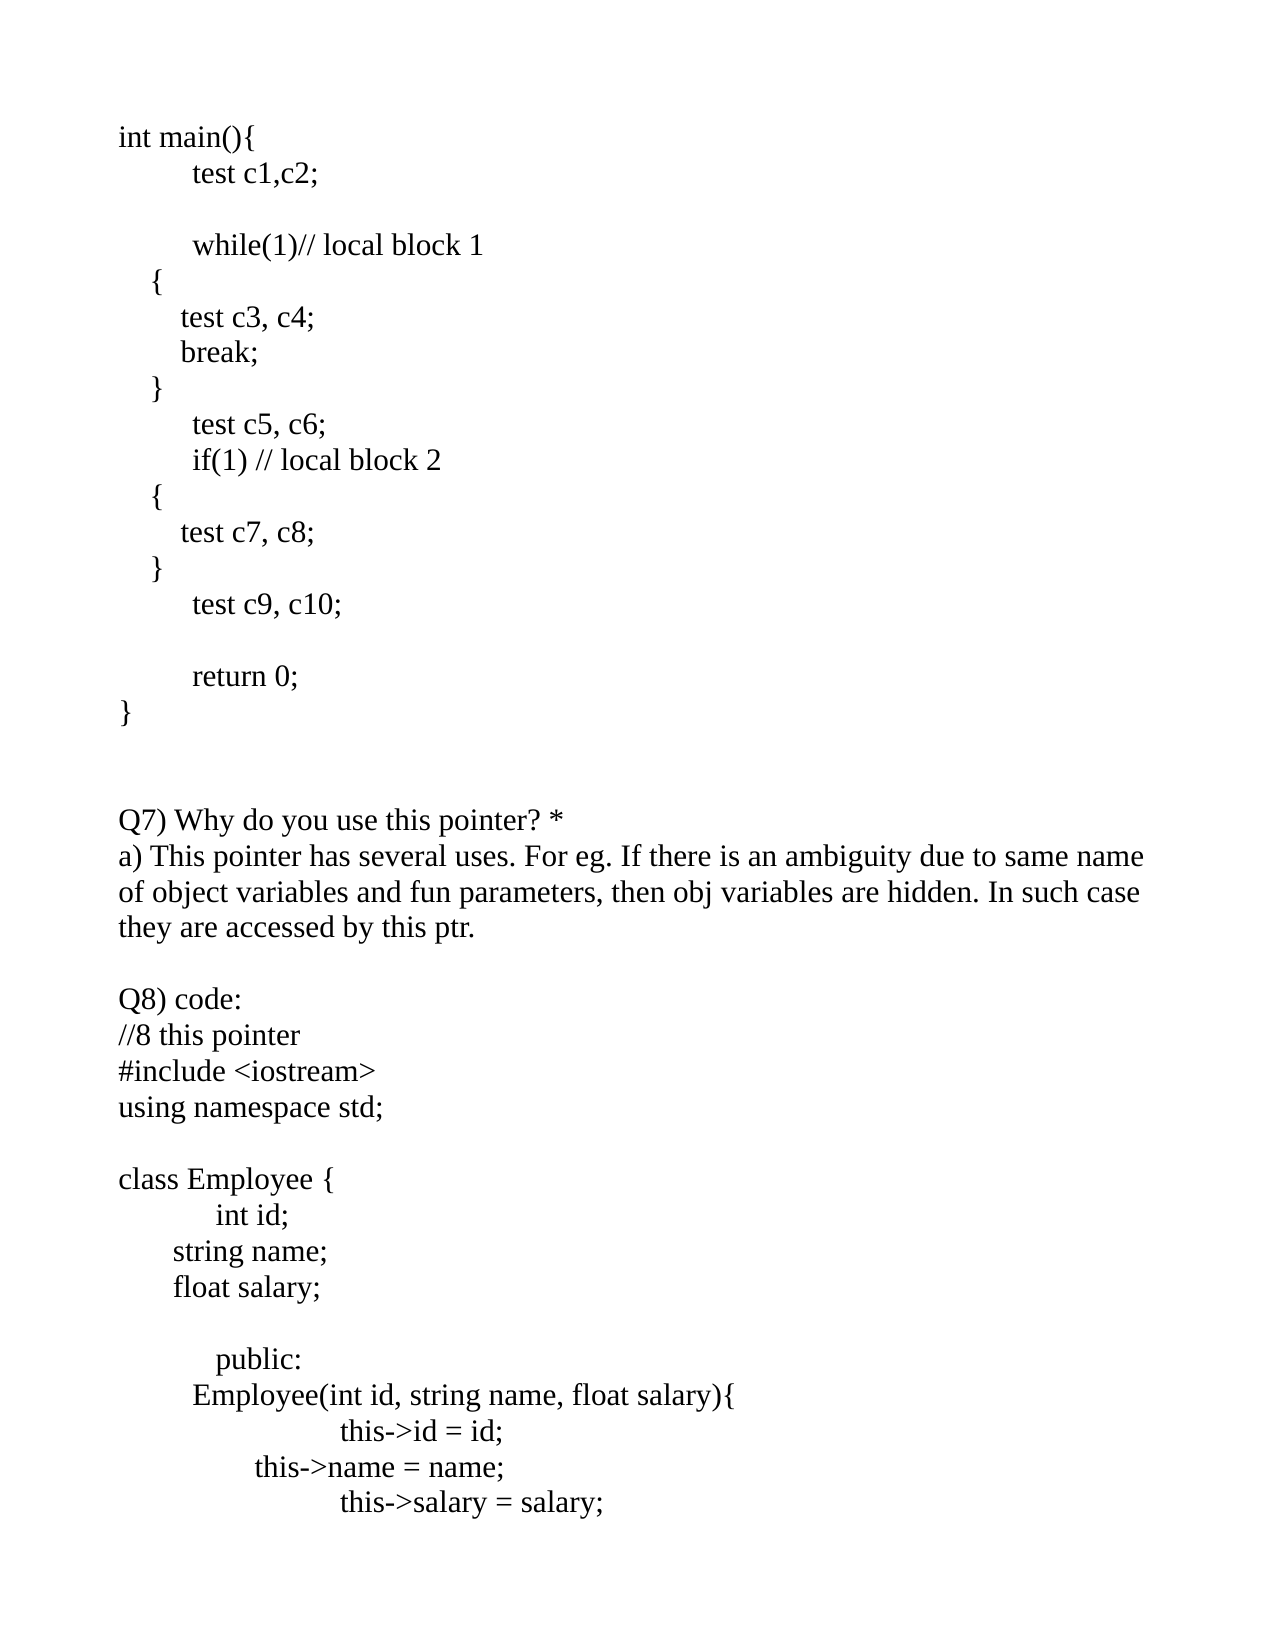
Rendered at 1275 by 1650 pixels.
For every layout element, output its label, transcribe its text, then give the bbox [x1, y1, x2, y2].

text return 0; [118, 657, 1157, 693]
text Q8) code: [118, 981, 1157, 1017]
text test c9, c10; [118, 585, 1157, 621]
text test c1,c2; [118, 154, 1157, 190]
text test c5, c6; [118, 406, 1157, 442]
text Q7) Why do you use this pointer? * [118, 801, 1157, 837]
text { [118, 262, 1157, 298]
text } [118, 693, 1157, 729]
text //8 this pointer [118, 1017, 1157, 1052]
text while(1)// local block 1 [118, 226, 1157, 262]
text if(1) // local block 2 [118, 442, 1157, 477]
text float salary; [118, 1268, 1157, 1304]
text class Employee { [118, 1160, 1157, 1196]
text int id; [118, 1196, 1157, 1232]
text test c3, c4; [118, 298, 1157, 334]
text public: [118, 1340, 1157, 1376]
text } [118, 549, 1157, 585]
text break; [118, 334, 1157, 370]
text using namespace std; [118, 1088, 1157, 1124]
text Employee(int id, string name, float salary){ [118, 1376, 1157, 1412]
text #include <iostream> [118, 1052, 1157, 1088]
text { [118, 477, 1157, 513]
text this->salary = salary; [118, 1484, 1157, 1520]
text this->name = name; [118, 1448, 1157, 1484]
text this->id = id; [118, 1412, 1157, 1448]
text string name; [118, 1232, 1157, 1268]
text test c7, c8; [118, 513, 1157, 549]
text a) This pointer has several uses. For eg. If there is an ambiguity due to same name of object variables and fun parameters, then obj variables are hidden. In such case they are accessed by this ptr. [118, 837, 1157, 945]
text int main(){ [118, 118, 1157, 154]
text } [118, 370, 1157, 406]
